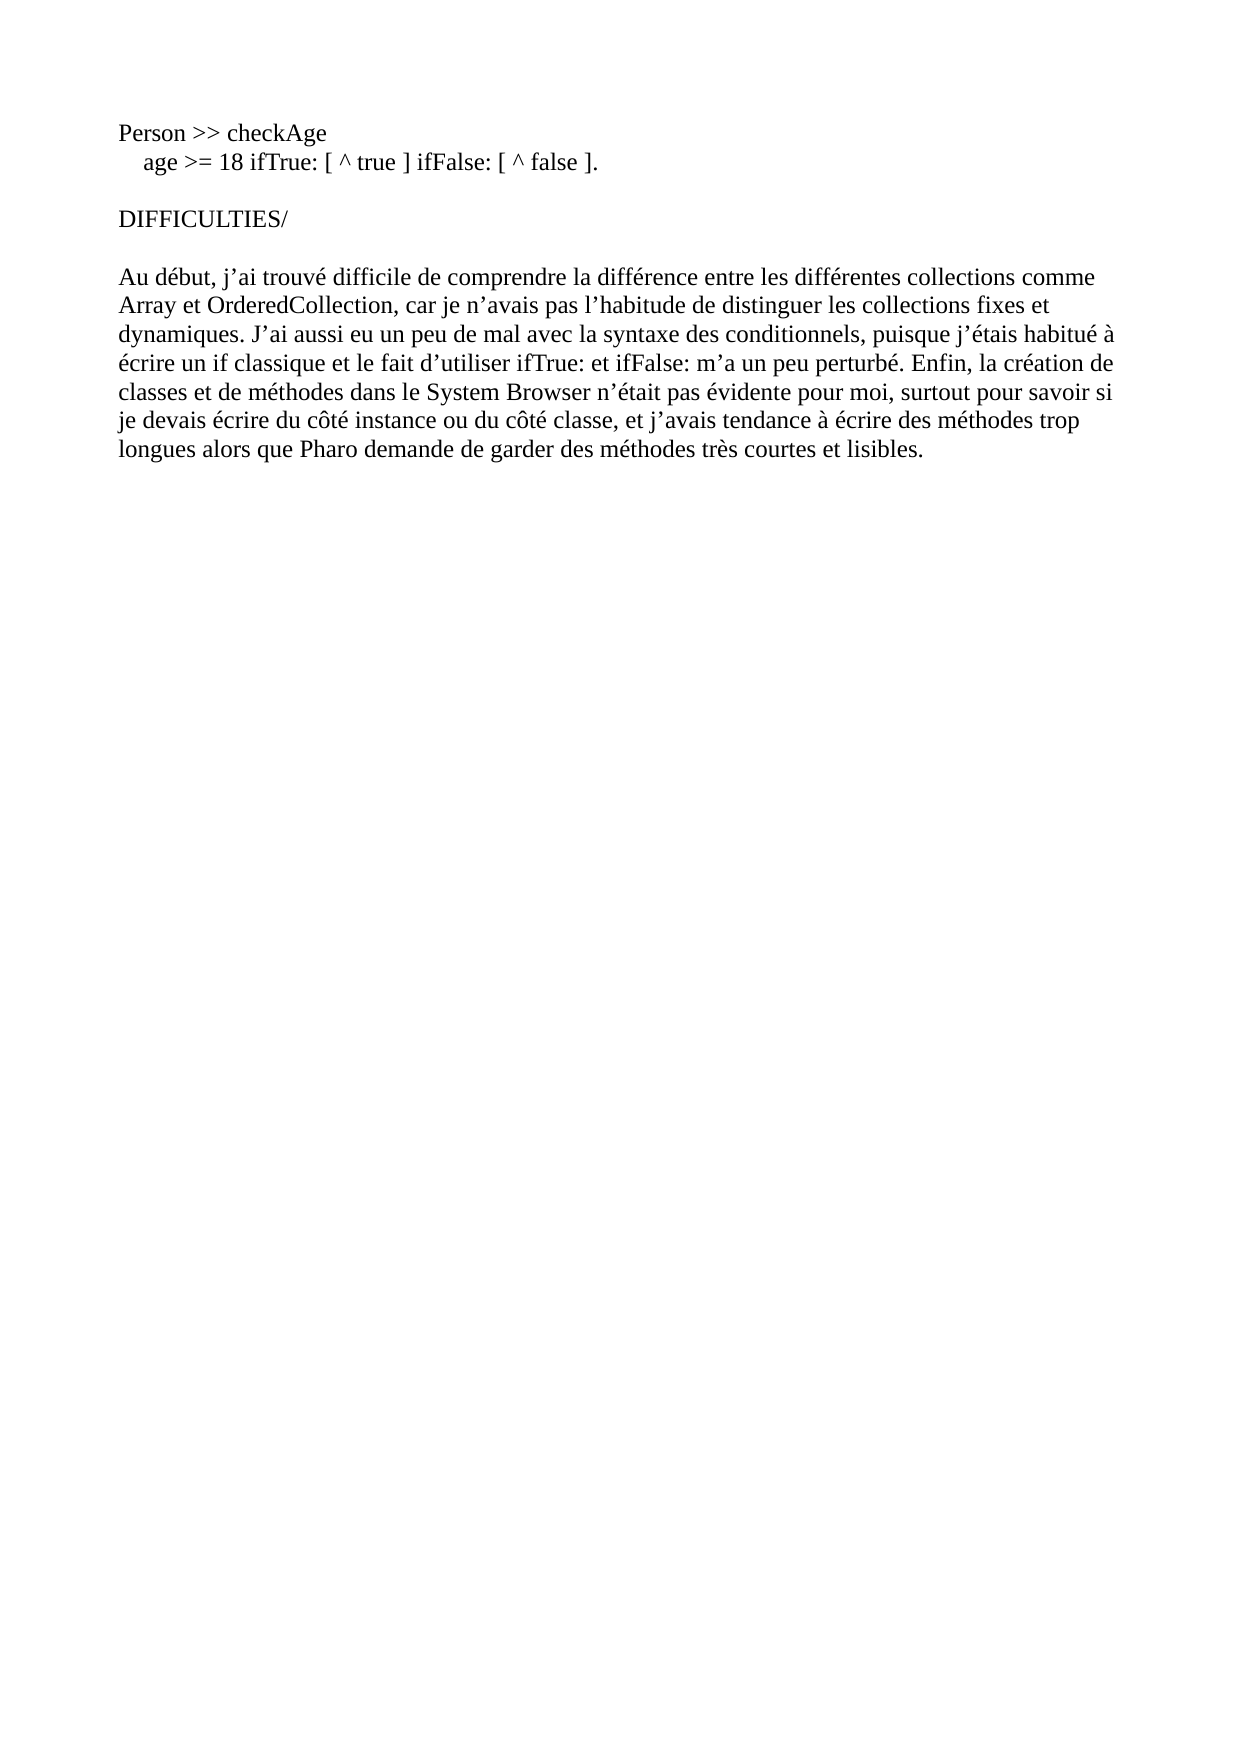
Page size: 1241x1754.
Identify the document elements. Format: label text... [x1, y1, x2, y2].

text DIFFICULTIES/ [118, 204, 1122, 233]
text Person >> checkAge [118, 118, 1122, 147]
text Au début, j’ai trouvé difficile de comprendre la différence entre les différentes collections comme Array et OrderedCollection, car je n’avais pas l’habitude de distinguer les collections fixes et dynamiques. J’ai aussi eu un peu de mal avec la syntaxe des conditionnels, puisque j’étais habitué à écrire un if classique et le fait d’utiliser ifTrue: et ifFalse: m’a un peu perturbé. Enfin, la création de classes et de méthodes dans le System Browser n’était pas évidente pour moi, surtout pour savoir si je devais écrire du côté instance ou du côté classe, et j’avais tendance à écrire des méthodes trop longues alors que Pharo demande de garder des méthodes très courtes et lisibles. [118, 262, 1122, 463]
text age >= 18 ifTrue: [ ^ true ] ifFalse: [ ^ false ]. [118, 147, 1122, 176]
